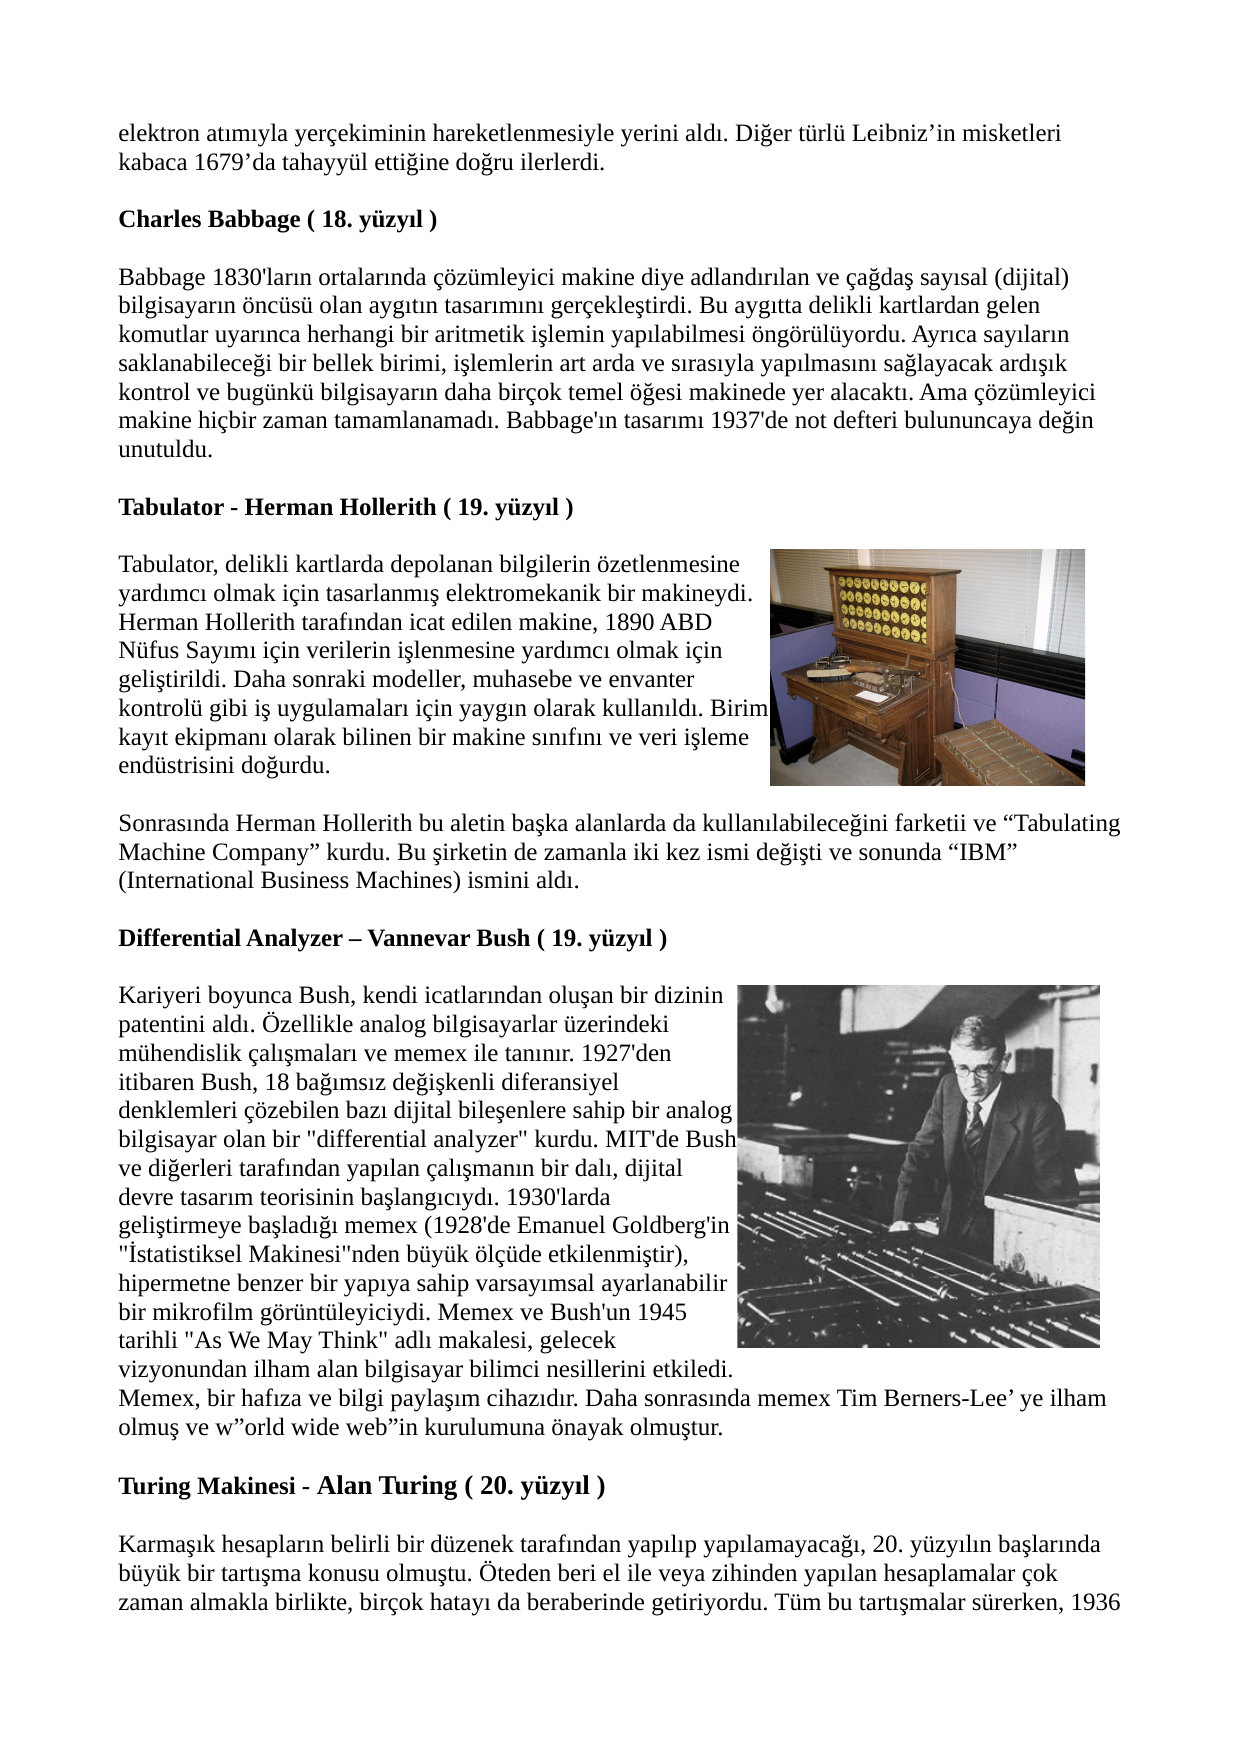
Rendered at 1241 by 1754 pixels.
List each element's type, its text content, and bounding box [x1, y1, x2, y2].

text Differential Analyzer – Vannevar Bush ( 19. yüzyıl ) [118, 923, 1122, 952]
text Memex, bir hafıza ve bilgi paylaşım cihazıdır. Daha sonrasında memex Tim Berners-Lee’ ye ilham olmuş ve w”orld wide web”in kurulumuna önayak olmuştur. [118, 1383, 1122, 1441]
text Sonrasında Herman Hollerith bu aletin başka alanlarda da kullanılabileceğini farketii ve “Tabulating Machine Company” kurdu. Bu şirketin de zamanla iki kez ismi değişti ve sonunda “IBM” (International Business Machines) ismini aldı. [118, 808, 1122, 894]
text elektron atımıyla yerçekiminin hareketlenmesiyle yerini aldı. Diğer türlü Leibniz’in misketleri kabaca 1679’da tahayyül ettiğine doğru ilerlerdi. [118, 118, 1122, 176]
text Kariyeri boyunca Bush, kendi icatlarından oluşan bir dizinin patentini aldı. Özellikle analog bilgisayarlar üzerindeki mühendislik çalışmaları ve memex ile tanınır. 1927'den itibaren Bush, 18 bağımsız değişkenli diferansiyel denklemleri çözebilen bazı dijital bileşenlere sahip bir analog bilgisayar olan bir "differential analyzer" kurdu. MIT'de Bush ve diğerleri tarafından yapılan çalışmanın bir dalı, dijital devre tasarım teorisinin başlangıcıydı. 1930'larda geliştirmeye başladığı memex (1928'de Emanuel Goldberg'in "İstatistiksel Makinesi"nden büyük ölçüde etkilenmiştir), hipermetne benzer bir yapıya sahip varsayımsal ayarlanabilir bir mikrofilm görüntüleyiciydi. Memex ve Bush'un 1945 tarihli "As We May Think" adlı makalesi, gelecek vizyonundan ilham alan bilgisayar bilimci nesillerini etkiledi. [118, 981, 1122, 1383]
text Charles Babbage ( 18. yüzyıl ) [118, 204, 1122, 233]
text Tabulator - Herman Hollerith ( 19. yüzyıl ) [118, 492, 1122, 521]
text Tabulator, delikli kartlarda depolanan bilgilerin özetlenmesine yardımcı olmak için tasarlanmış elektromekanik bir makineydi. Herman Hollerith tarafından icat edilen makine, 1890 ABD Nüfus Sayımı için verilerin işlenmesine yardımcı olmak için geliştirildi. Daha sonraki modeller, muhasebe ve envanter kontrolü gibi iş uygulamaları için yaygın olarak kullanıldı. Birim kayıt ekipmanı olarak bilinen bir makine sınıfını ve veri işleme endüstrisini doğurdu. [118, 549, 770, 779]
text Babbage 1830'ların ortalarında çözümleyici makine diye adlandırılan ve çağdaş sayısal (dijital) bilgisayarın öncüsü olan aygıtın tasarımını gerçekleştirdi. Bu aygıtta delikli kartlardan gelen komutlar uyarınca herhangi bir aritmetik işlemin yapılabilmesi öngörülüyordu. Ayrıca sayıların saklanabileceği bir bellek birimi, işlemlerin art arda ve sırasıyla yapılmasını sağlayacak ardışık kontrol ve bugünkü bilgisayarın daha birçok temel öğesi makinede yer alacaktı. Ama çözümleyici makine hiçbir zaman tamamlanamadı. Babbage'ın tasarımı 1937'de not defteri bulununcaya değin unutuldu. [118, 262, 1122, 463]
text Karmaşık hesapların belirli bir düzenek tarafından yapılıp yapılamayacağı, 20. yüzyılın başlarında büyük bir tartışma konusu olmuştu. Öteden beri el ile veya zihinden yapılan hesaplamalar çok zaman almakla birlikte, birçok hatayı da beraberinde getiriyordu. Tüm bu tartışmalar sürerken, 1936 [118, 1529, 1122, 1616]
picture [737, 985, 1100, 1348]
text Turing Makinesi - Alan Turing ( 20. yüzyıl ) [118, 1469, 1122, 1501]
picture [770, 549, 1086, 786]
